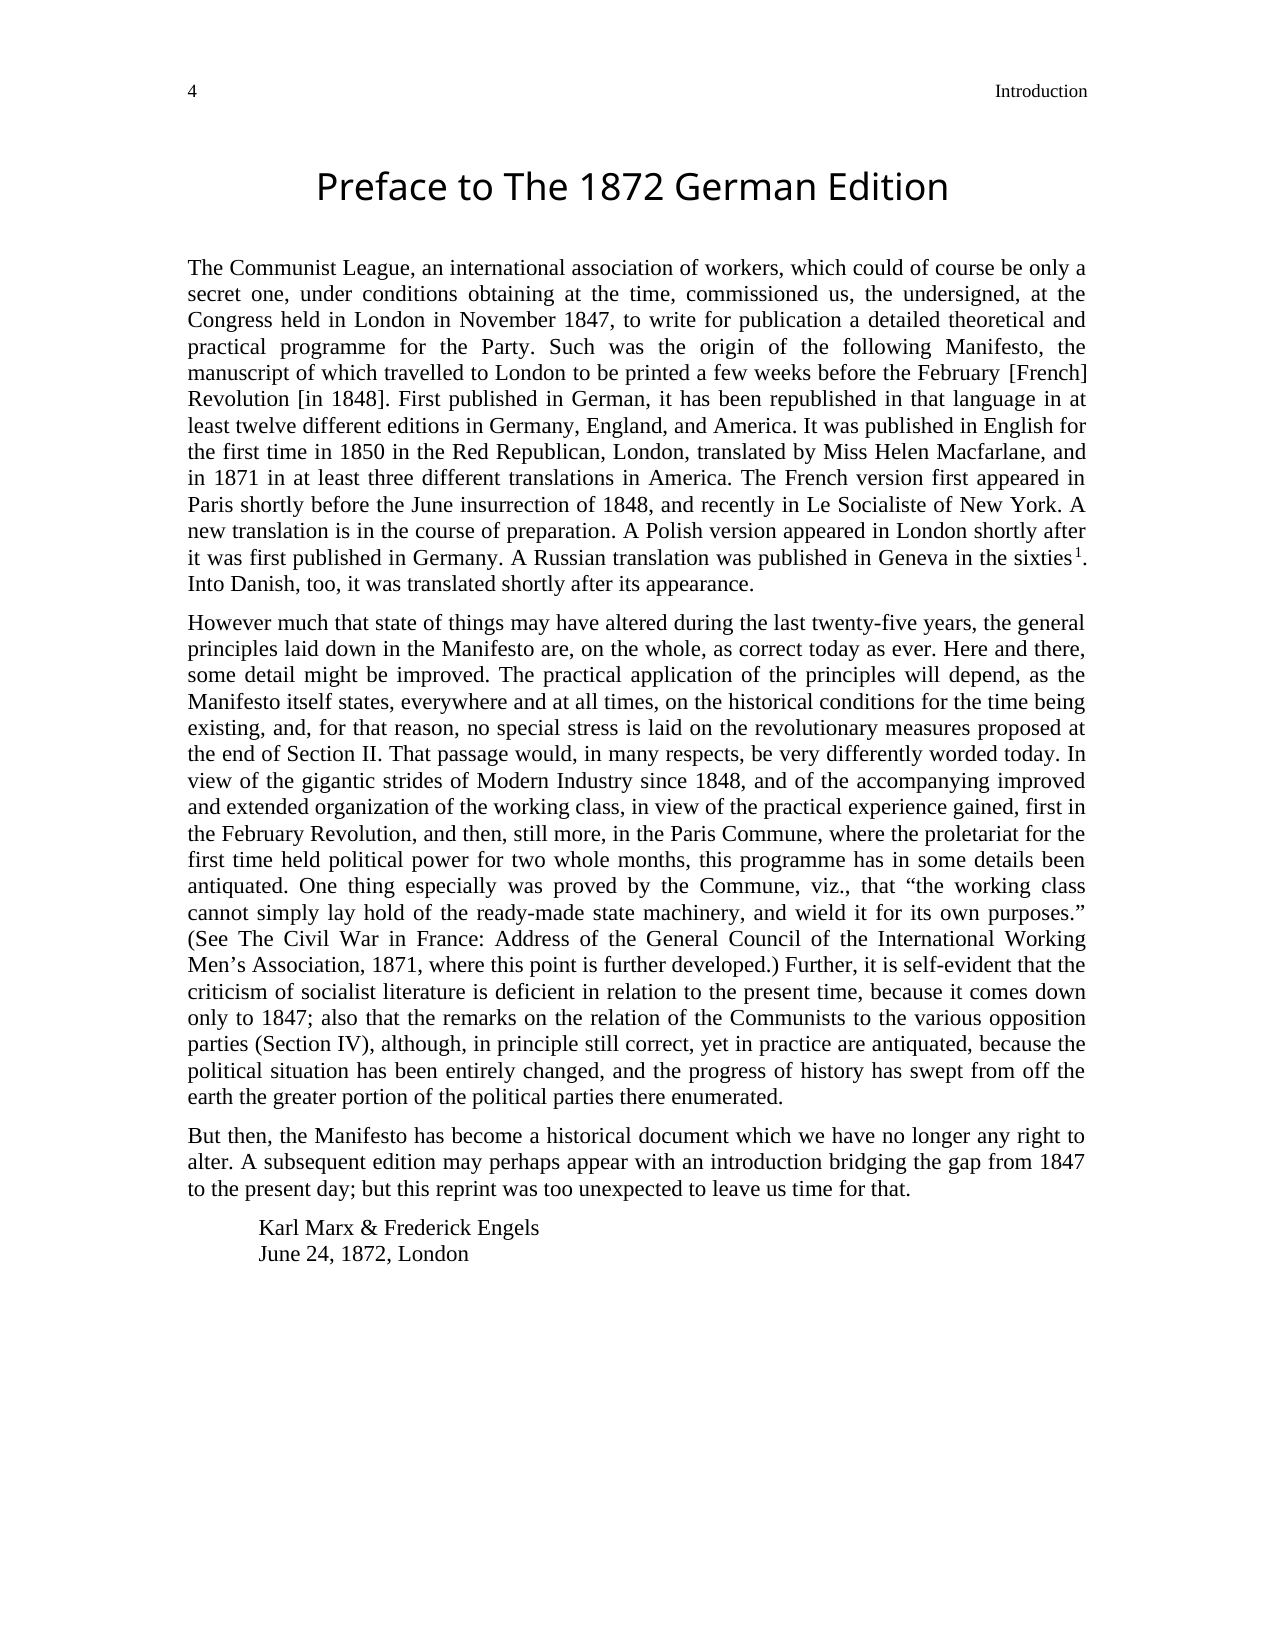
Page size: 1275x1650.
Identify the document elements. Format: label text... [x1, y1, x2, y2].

text But then, the Manifesto has become a historical document which we have no longer any right to alter. A subsequent edition may perhaps appear with an introduction bridging the gap from 1847 to the present day; but this reprint was too unexpected to leave us time for that. [187, 1122, 1087, 1201]
text Karl Marx & Frederick Engels June 24, 1872, London [258, 1213, 1017, 1266]
text However much that state of things may have altered during the last twenty-five years, the general principles laid down in the Manifesto are, on the whole, as correct today as ever. Here and there, some detail might be improved. The practical application of the principles will depend, as the Manifesto itself states, everywhere and at all times, on the historical conditions for the time being existing, and, for that reason, no special stress is laid on the revolutionary measures proposed at the end of Section II. That passage would, in many respects, be very differently worded today. In view of the gigantic strides of Modern Industry since 1848, and of the accompanying improved and extended organization of the working class, in view of the practical experience gained, first in the February Revolution, and then, still more, in the Paris Commune, where the proletariat for the first time held political power for two whole months, this programme has in some details been antiquated. One thing especially was proved by the Commune, viz., that “the working class cannot simply lay hold of the ready-made state machinery, and wield it for its own purposes.” (See The Civil War in France: Address of the General Council of the International Working Men’s Association, 1871, where this point is further developed.) Further, it is self-evident that the criticism of socialist literature is deficient in relation to the present time, because it comes down only to 1847; also that the remarks on the relation of the Communists to the various opposition parties (Section IV), although, in principle still correct, yet in practice are antiquated, because the political situation has been entirely changed, and the progress of history has swept from off the earth the greater portion of the political parties there enumerated. [187, 609, 1087, 1109]
text The Communist League, an international association of workers, which could of course be only a secret one, under conditions obtaining at the time, commissioned us, the undersigned, at the Congress held in London in November 1847, to write for publication a detailed theoretical and practical programme for the Party. Such was the origin of the following Manifesto, the manuscript of which travelled to London to be printed a few weeks before the February [French] Revolution [in 1848]. First published in German, it has been republished in that language in at least twelve different editions in Germany, England, and America. It was published in English for the first time in 1850 in the Red Republican, London, translated by Miss Helen Macfarlane, and in 1871 in at least three different translations in America. The French version first appeared in Paris shortly before the June insurrection of 1848, and recently in Le Socialiste of New York. A new translation is in the course of preparation. A Polish version appeared in London shortly after it was first published in Germany. A Russian translation was published in Geneva in the sixties. Into Danish, too, it was translated shortly after its appearance. [187, 254, 1087, 596]
subtitle Preface to The 1872 German Edition [187, 160, 1087, 211]
